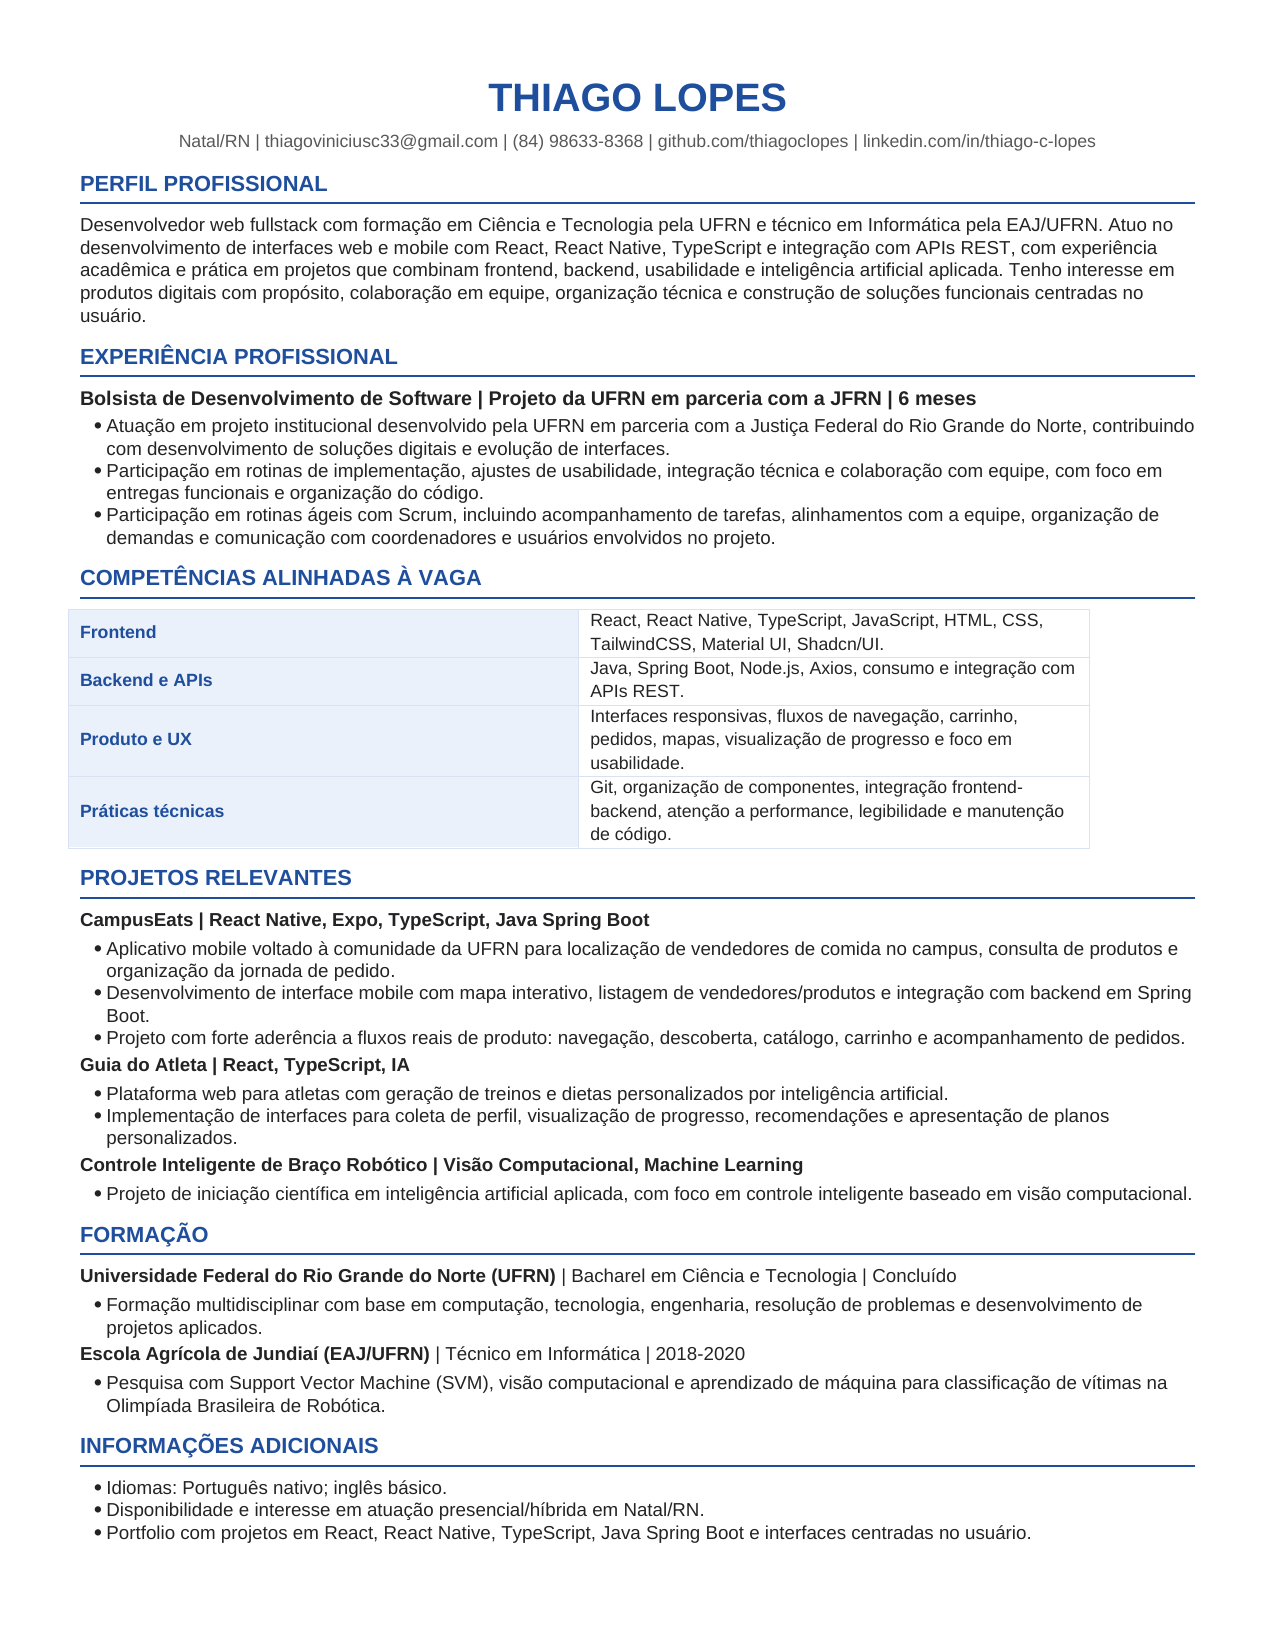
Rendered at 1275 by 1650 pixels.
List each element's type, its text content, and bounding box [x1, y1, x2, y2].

list Projeto de iniciação científica em inteligência artificial aplicada, com foco em controle inteligente baseado em visão computacional. [94, 1183, 1195, 1204]
text Controle Inteligente de Braço Robótico | Visão Computacional, Machine Learning [80, 1154, 1195, 1175]
text EXPERIÊNCIA PROFISSIONAL [80, 344, 1195, 375]
table_cell Produto e UX [69, 706, 578, 776]
list Pesquisa com Support Vector Machine (SVM), visão computacional e aprendizado de máquina para classificação de vítimas na Olimpíada Brasileira de Robótica. [94, 1372, 1195, 1416]
list Disponibilidade e interesse em atuação presencial/híbrida em Natal/RN. [94, 1499, 1195, 1521]
list Implementação de interfaces para coleta de perfil, visualização de progresso, recomendações e apresentação de planos personalizados. [94, 1105, 1195, 1148]
text Desenvolvedor web fullstack com formação em Ciência e Tecnologia pela UFRN e técnico em Informática pela EAJ/UFRN. Atuo no desenvolvimento de interfaces web e mobile com React, React Native, TypeScript e integração com APIs REST, com experiência acadêmica e prática em projetos que combinam frontend, backend, usabilidade e inteligência artificial aplicada. Tenho interesse em produtos digitais com propósito, colaboração em equipe, organização técnica e construção de soluções funcionais centradas no usuário. [80, 214, 1195, 326]
table_cell Java, Spring Boot, Node.js, Axios, consumo e integração com APIs REST. [579, 658, 1089, 705]
text FORMAÇÃO [80, 1222, 1195, 1253]
text COMPETÊNCIAS ALINHADAS À VAGA [80, 565, 1195, 597]
text THIAGO LOPES [80, 74, 1195, 119]
list Participação em rotinas de implementação, ajustes de usabilidade, integração técnica e colaboração com equipe, com foco em entregas funcionais e organização do código. [94, 460, 1195, 503]
text CampusEats | React Native, Expo, TypeScript, Java Spring Boot [80, 909, 1195, 930]
table_header React, React Native, TypeScript, JavaScript, HTML, CSS, TailwindCSS, Material UI, Shadcn/UI. [579, 610, 1089, 657]
table_cell Git, organização de componentes, integração frontend-backend, atenção a performance, legibilidade e manutenção de código. [579, 777, 1089, 847]
table_cell Interfaces responsivas, fluxos de navegação, carrinho, pedidos, mapas, visualização de progresso e foco em usabilidade. [579, 706, 1089, 776]
text Natal/RN | thiagoviniciusc33@gmail.com | (84) 98633-8368 | github.com/thiagoclopes | linkedin.com/in/thiago-c-lopes [80, 130, 1195, 151]
table_header Frontend [69, 610, 578, 657]
list Participação em rotinas ágeis com Scrum, incluindo acompanhamento de tarefas, alinhamentos com a equipe, organização de demandas e comunicação com coordenadores e usuários envolvidos no projeto. [94, 504, 1195, 548]
text PROJETOS RELEVANTES [80, 865, 1195, 897]
table_cell Backend e APIs [69, 658, 578, 705]
list Portfolio com projetos em React, React Native, TypeScript, Java Spring Boot e interfaces centradas no usuário. [94, 1521, 1195, 1543]
text INFORMAÇÕES ADICIONAIS [80, 1433, 1195, 1465]
list Desenvolvimento de interface mobile com mapa interativo, listagem de vendedores/produtos e integração com backend em Spring Boot. [94, 982, 1195, 1026]
list Idiomas: Português nativo; inglês básico. [94, 1477, 1195, 1498]
text Guia do Atleta | React, TypeScript, IA [80, 1053, 1195, 1075]
list Formação multidisciplinar com base em computação, tecnologia, engenharia, resolução de problemas e desenvolvimento de projetos aplicados. [94, 1294, 1195, 1338]
table_cell Práticas técnicas [69, 777, 578, 847]
text Escola Agrícola de Jundiaí (EAJ/UFRN) | Técnico em Informática | 2018-2020 [80, 1343, 1195, 1365]
text PERFIL PROFISSIONAL [80, 171, 1195, 202]
text Universidade Federal do Rio Grande do Norte (UFRN) | Bacharel em Ciência e Tecnologia | Concluído [80, 1265, 1195, 1287]
list Plataforma web para atletas com geração de treinos e dietas personalizados por inteligência artificial. [94, 1082, 1195, 1104]
list Atuação em projeto institucional desenvolvido pela UFRN em parceria com a Justiça Federal do Rio Grande do Norte, contribuindo com desenvolvimento de soluções digitais e evolução de interfaces. [94, 415, 1195, 459]
text Bolsista de Desenvolvimento de Software | Projeto da UFRN em parceria com a JFRN | 6 meses [80, 387, 1195, 410]
list Aplicativo mobile voltado à comunidade da UFRN para localização de vendedores de comida no campus, consulta de produtos e organização da jornada de pedido. [94, 938, 1195, 981]
list Projeto com forte aderência a fluxos reais de produto: navegação, descoberta, catálogo, carrinho e acompanhamento de pedidos. [94, 1027, 1195, 1048]
